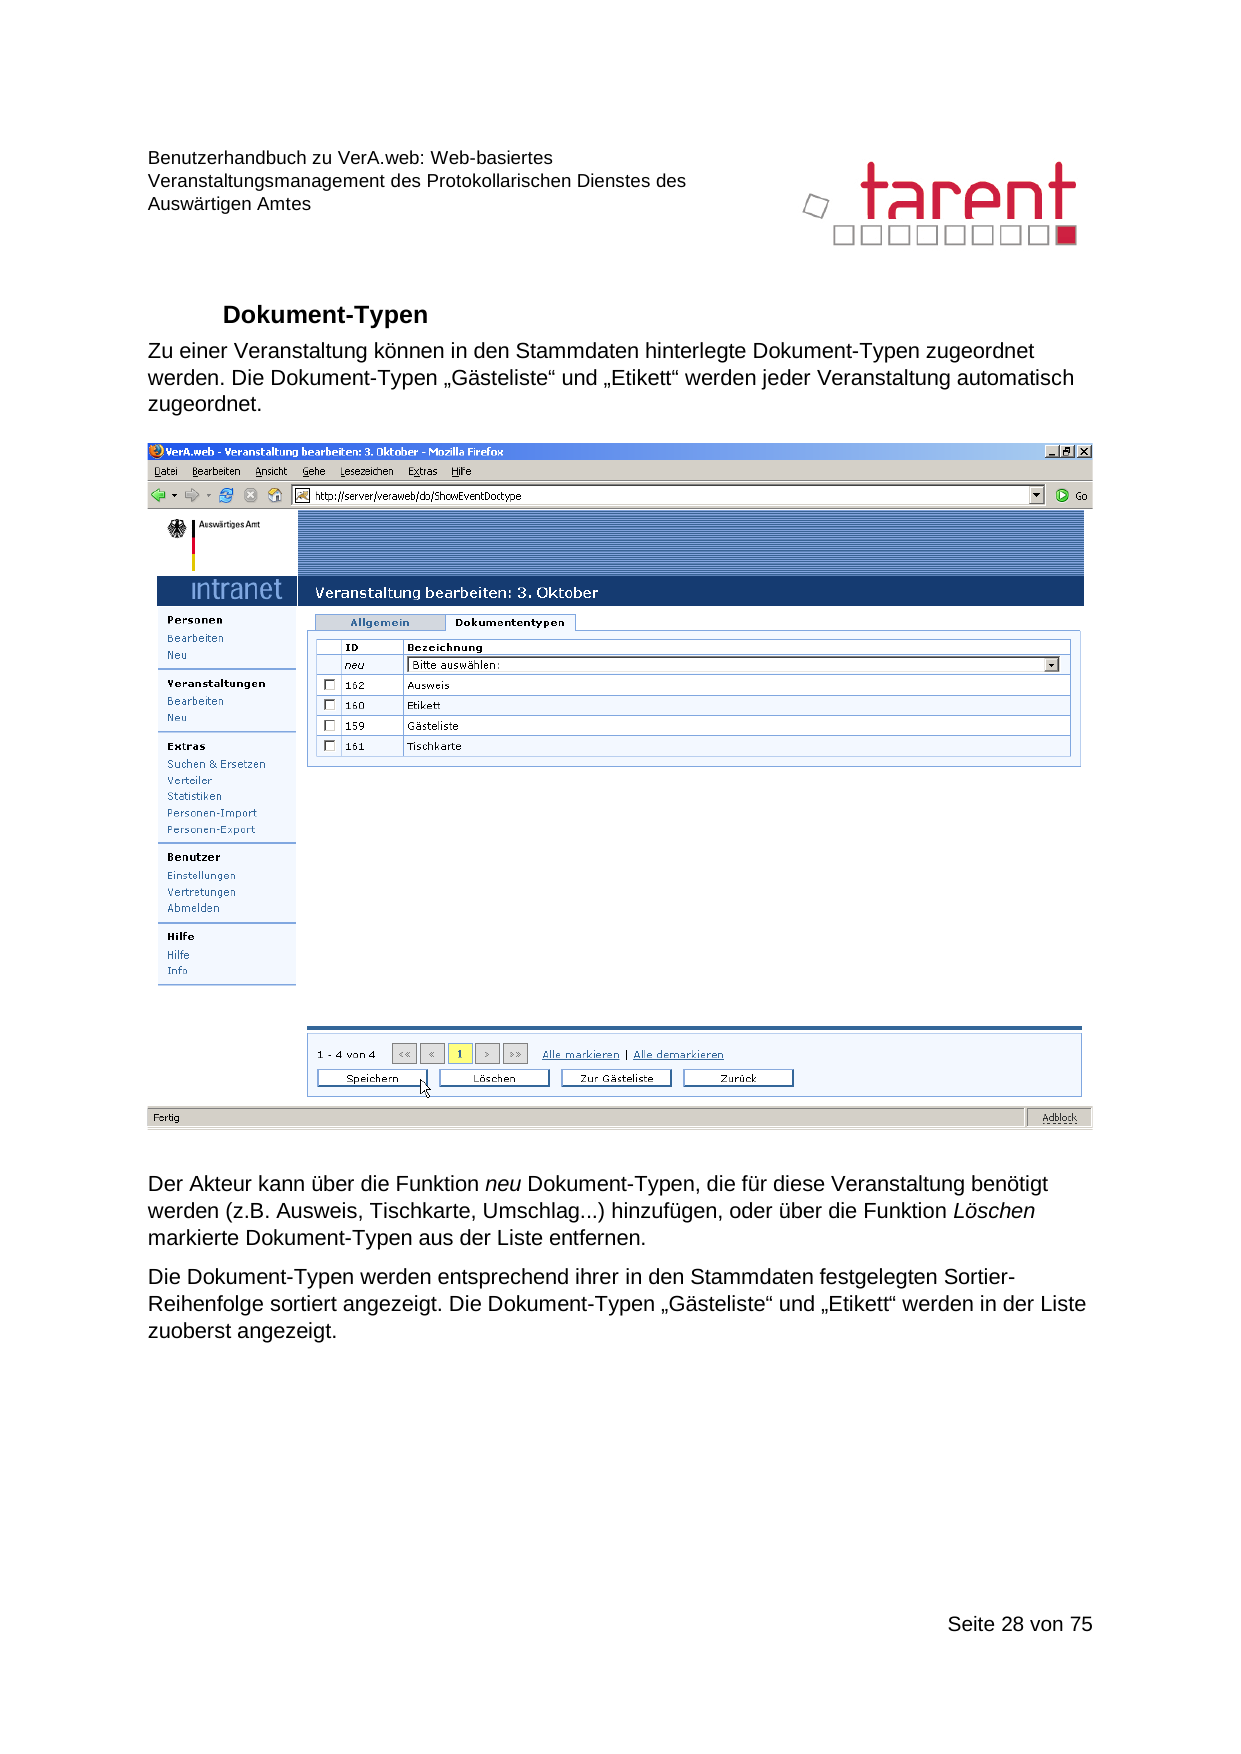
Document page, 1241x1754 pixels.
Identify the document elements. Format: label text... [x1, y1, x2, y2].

text Die Dokument-Typen werden entsprechend ihrer in den Stammdaten festgelegten Sortier-Reihenfolge sortiert angezeigt. Die Dokument-Typen „Gästeliste“ und „Etikett“ werden in der Liste zuoberst angezeigt. [148, 1264, 1092, 1343]
picture [790, 151, 1091, 255]
subtitle Dokument-Typen [148, 301, 1092, 329]
text Der Akteur kann über die Funktion neu Dokument-Typen, die für diese Veranstaltung benötigt werden (z.B. Ausweis, Tischkarte, Umschlag...) hinzufügen, oder über die Funktion Löschen markierte Dokument-Typen aus der Liste entfernen. [148, 1171, 1092, 1250]
text Zu einer Veranstaltung können in den Stammdaten hinterlegte Dokument-Typen zugeordnet werden. Die Dokument-Typen „Gästeliste“ und „Etikett“ werden jeder Veranstaltung automatisch zugeordnet. [148, 338, 1092, 443]
picture [147, 443, 1093, 1130]
